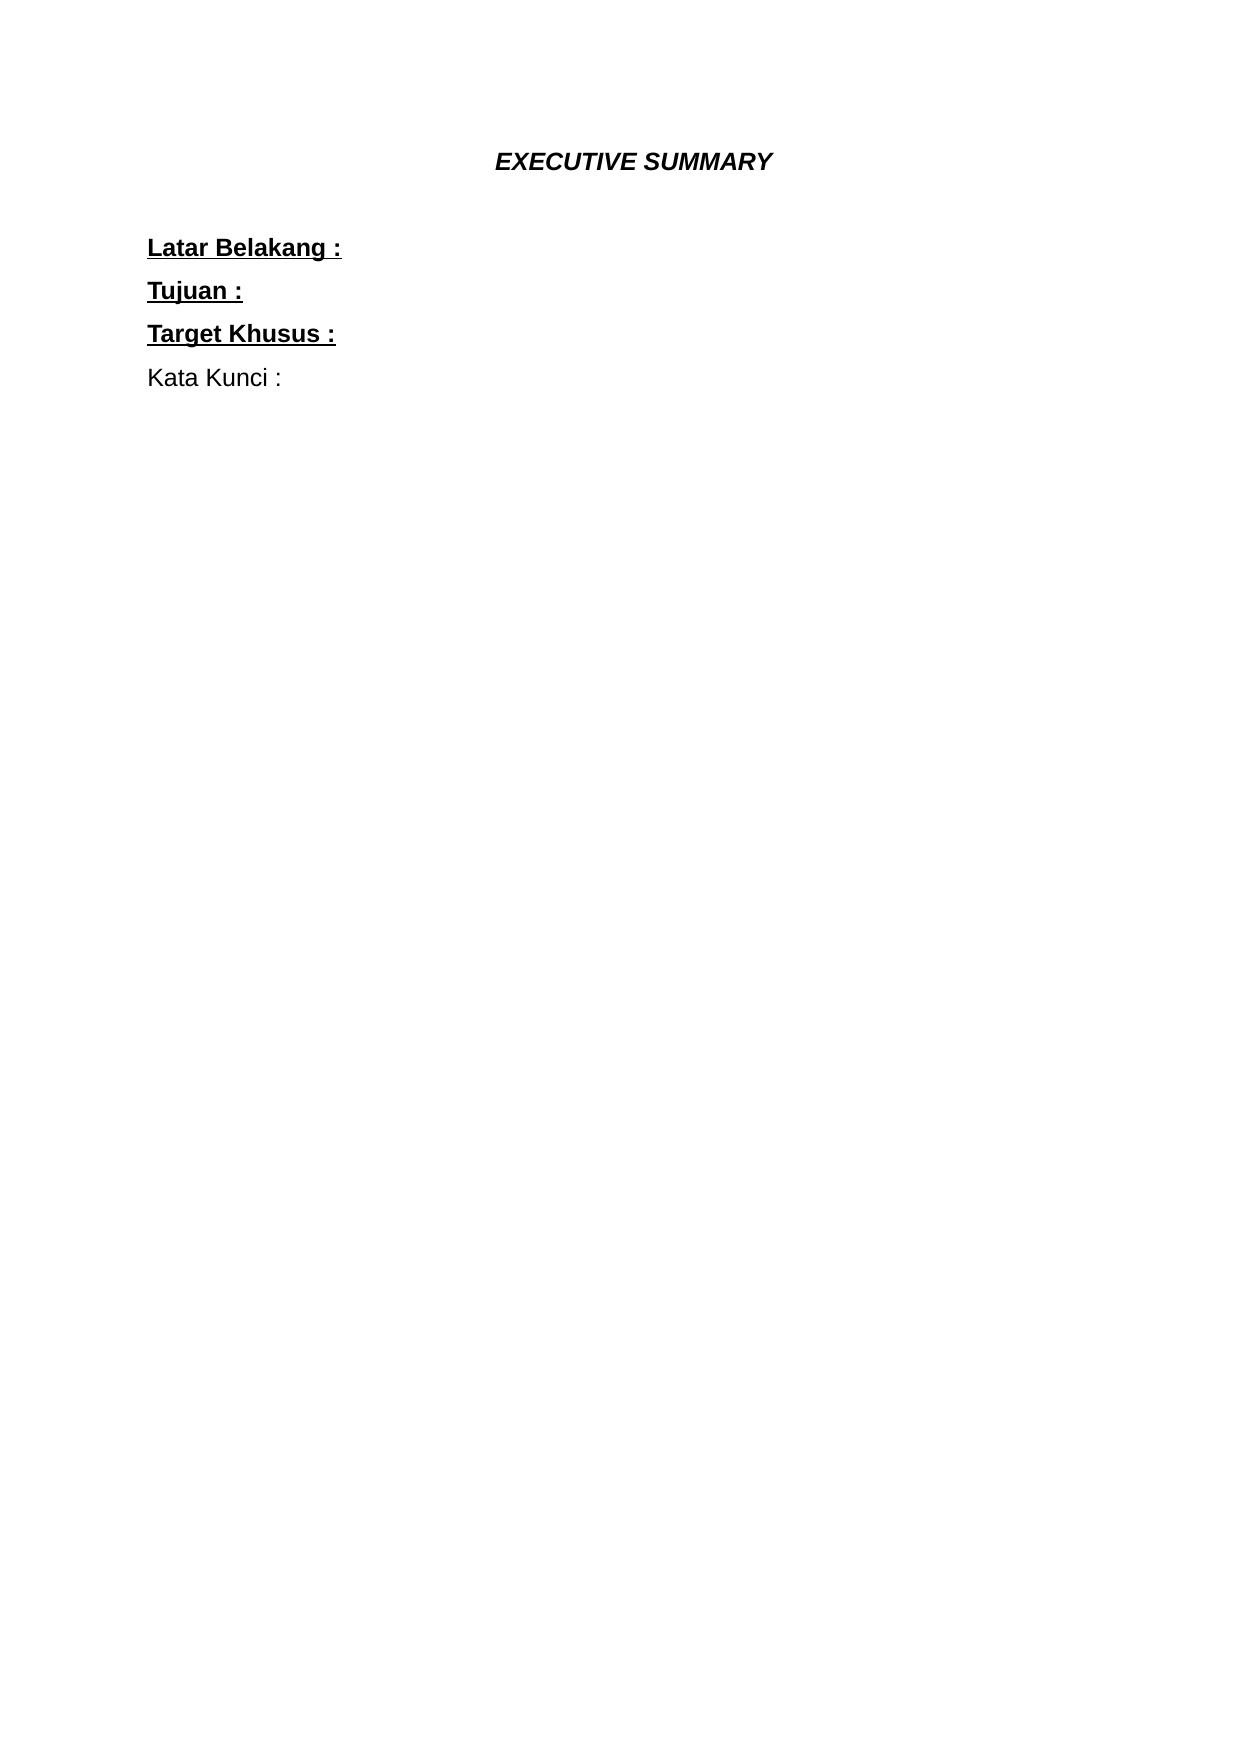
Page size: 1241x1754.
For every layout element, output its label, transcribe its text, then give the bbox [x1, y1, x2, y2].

text Target Khusus : [147, 319, 1122, 348]
text Kata Kunci : [147, 363, 1122, 391]
text Latar Belakang : [147, 233, 1122, 262]
text Tujuan : [147, 276, 1122, 305]
text EXECUTIVE SUMMARY [147, 147, 1122, 176]
